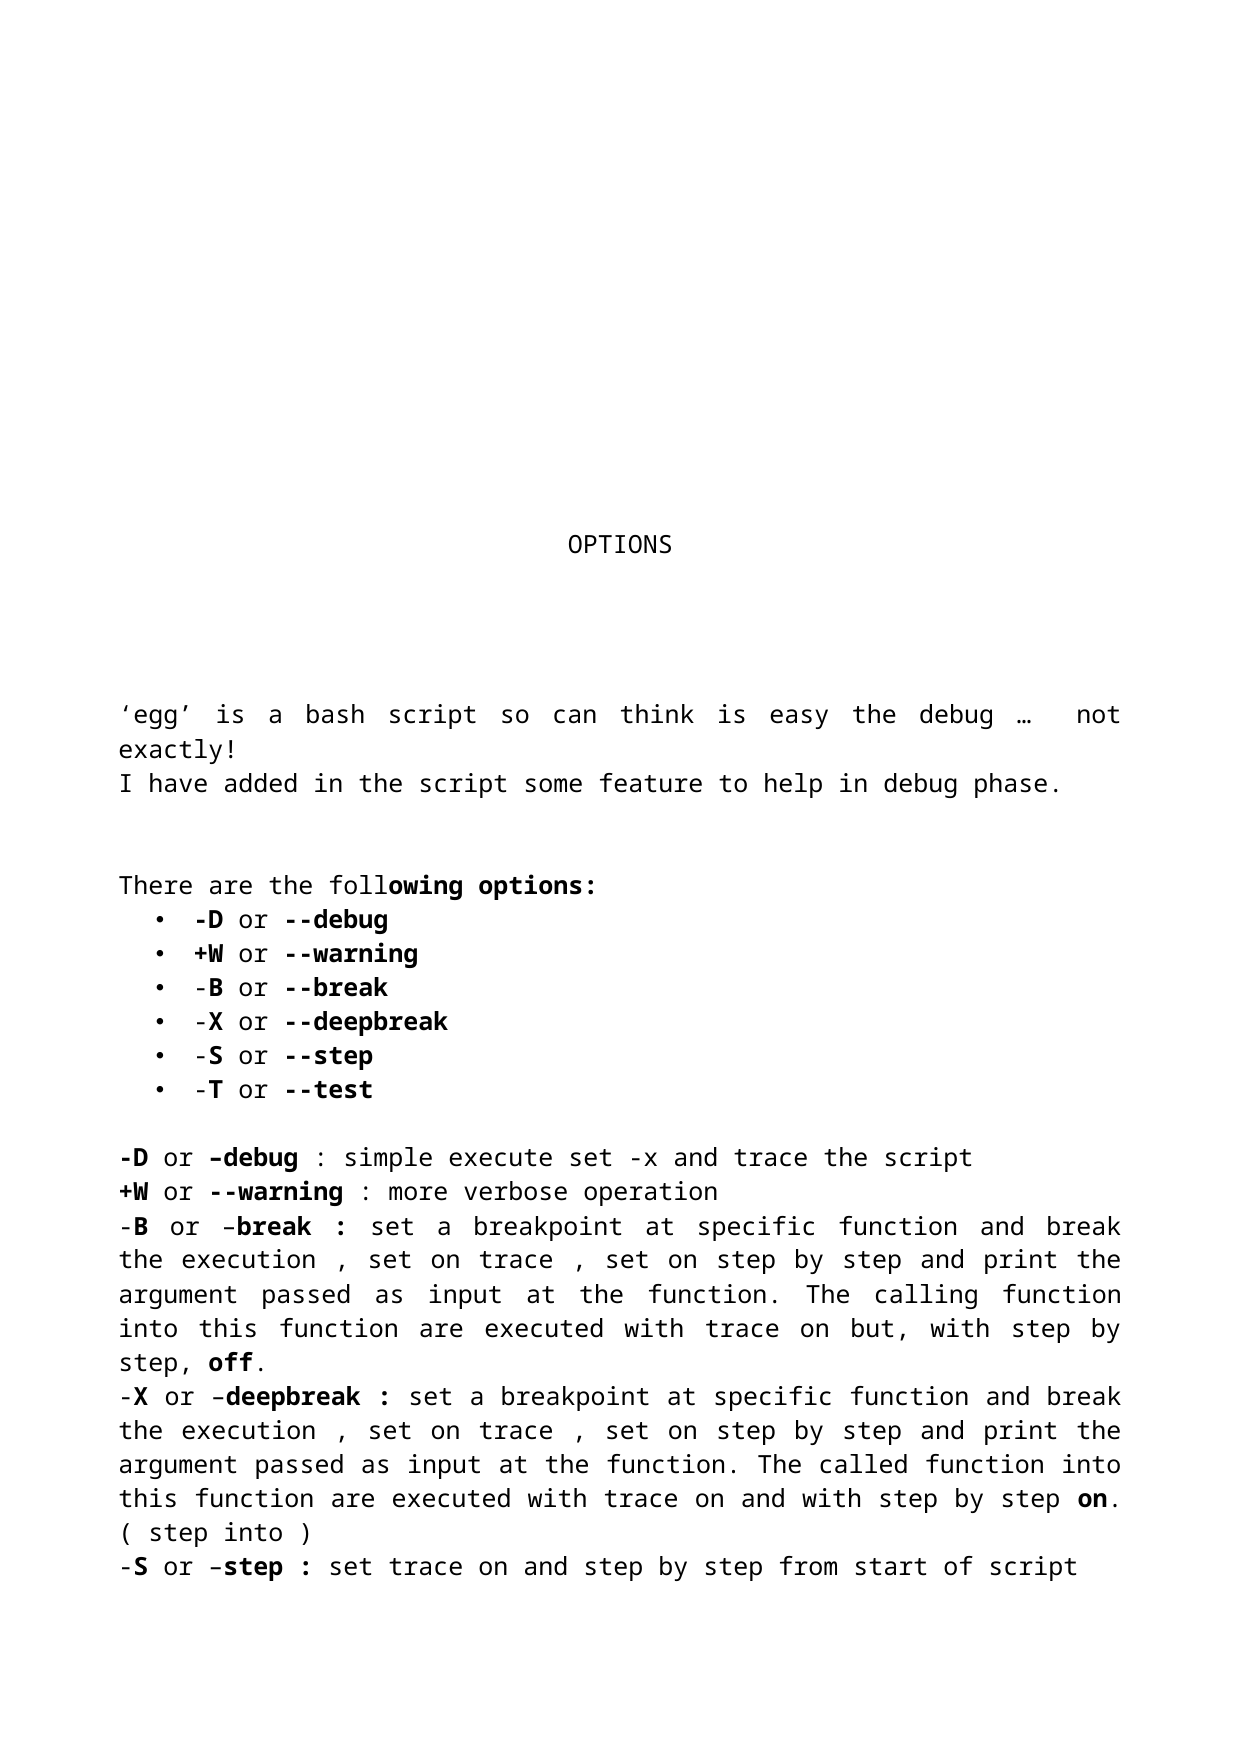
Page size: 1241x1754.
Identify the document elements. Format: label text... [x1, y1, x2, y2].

list -D or --debug [156, 902, 1122, 936]
list -B or --break [156, 970, 1122, 1004]
text ‘egg’ is a bash script so can think is easy the debug … not exactly! [118, 697, 1122, 765]
list -X or --deepbreak [156, 1004, 1122, 1038]
text -X or –deepbreak : set a breakpoint at specific function and break the execution , set on trace , set on step by step and print the argument passed as input at the function. The called function into this function are executed with trace on and with step by step on. ( step into ) [118, 1378, 1122, 1549]
list +W or --warning [156, 936, 1122, 970]
text -S or –step : set trace on and step by step from start of script [118, 1549, 1122, 1583]
text I have added in the script some feature to help in debug phase. [118, 765, 1122, 799]
text There are the following options: [118, 867, 1122, 902]
text OPTIONS [118, 527, 1122, 561]
text -B or –break : set a breakpoint at specific function and break the execution , set on trace , set on step by step and print the argument passed as input at the function. The calling function into this function are executed with trace on but, with step by step, off. [118, 1208, 1122, 1378]
text +W or --warning : more verbose operation [118, 1174, 1122, 1208]
text -D or –debug : simple execute set -x and trace the script [118, 1140, 1122, 1174]
list -S or --step [156, 1038, 1122, 1072]
list -T or --test [156, 1072, 1122, 1106]
